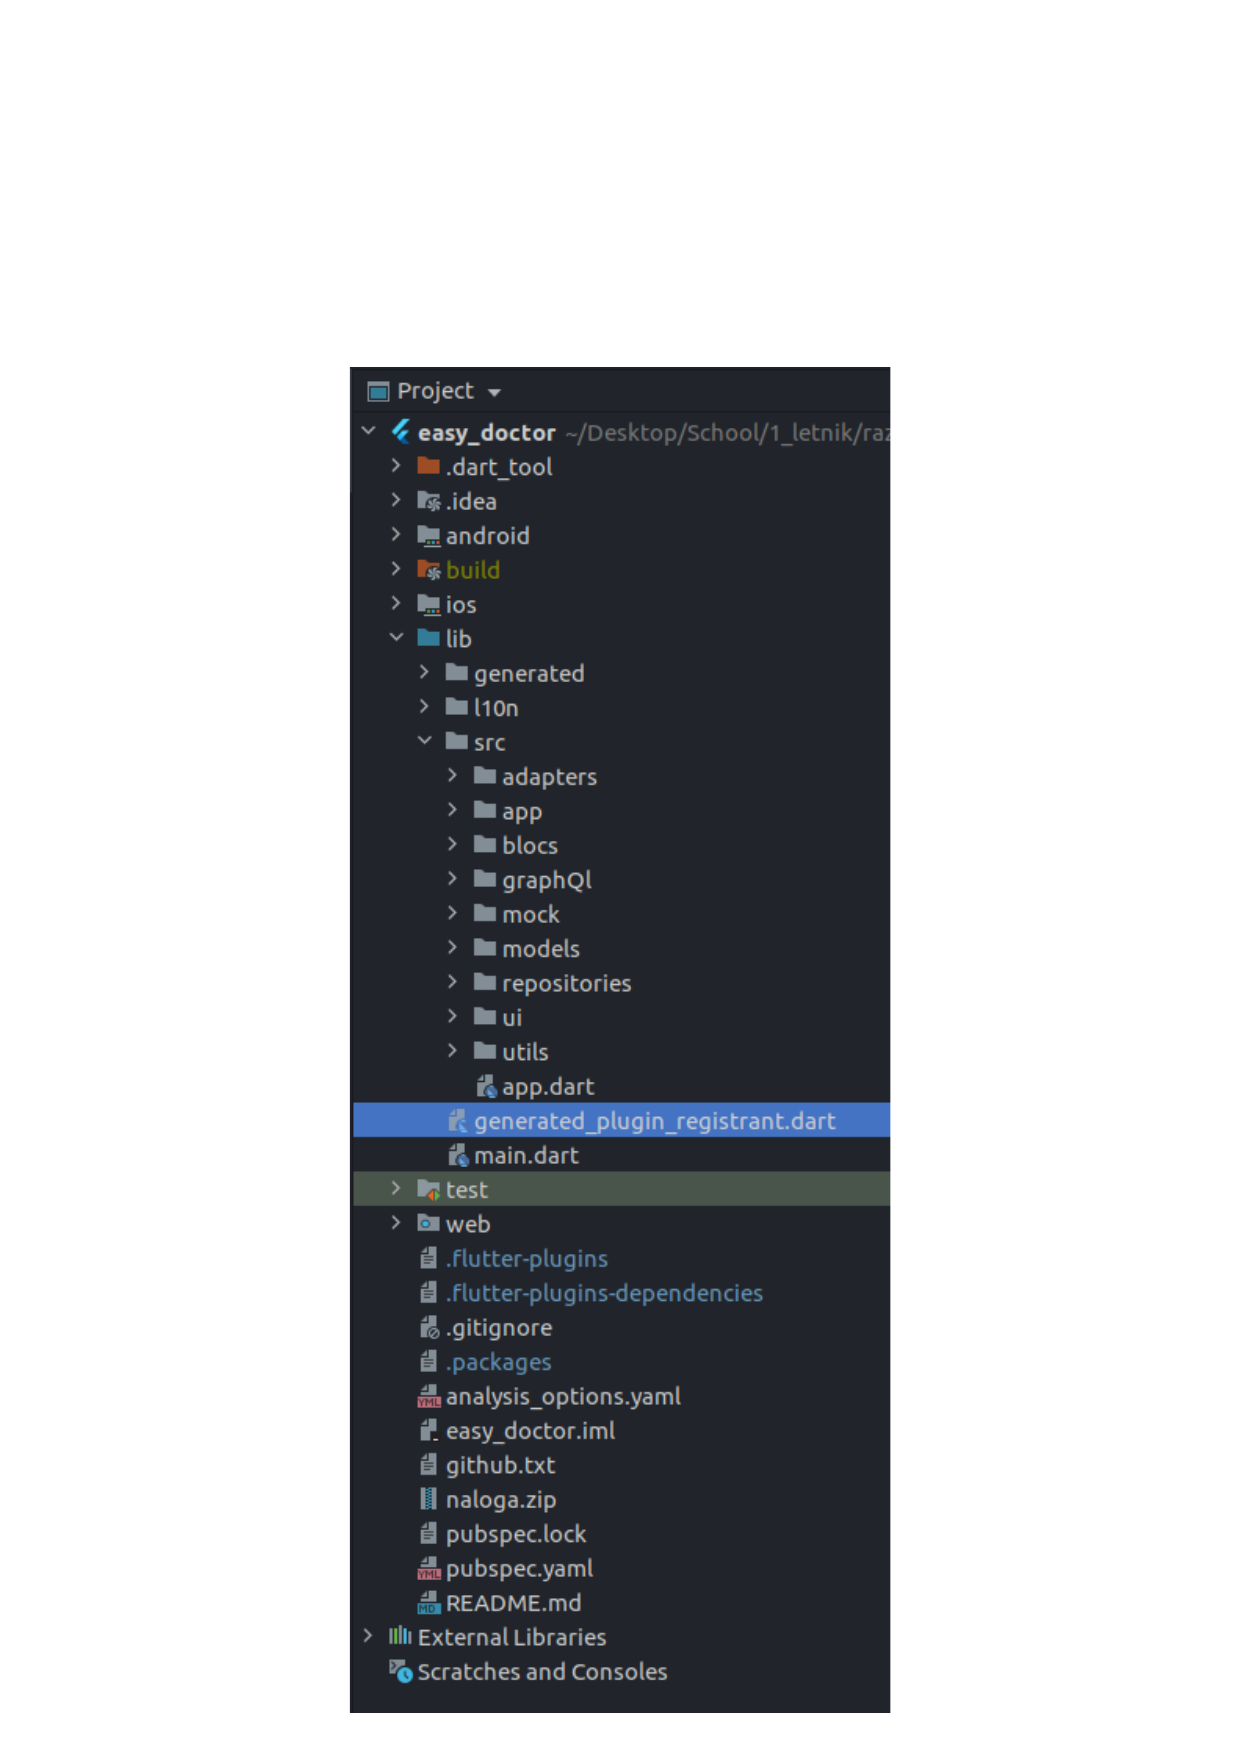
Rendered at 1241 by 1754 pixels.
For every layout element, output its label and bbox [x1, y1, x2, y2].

picture [349, 367, 891, 1713]
